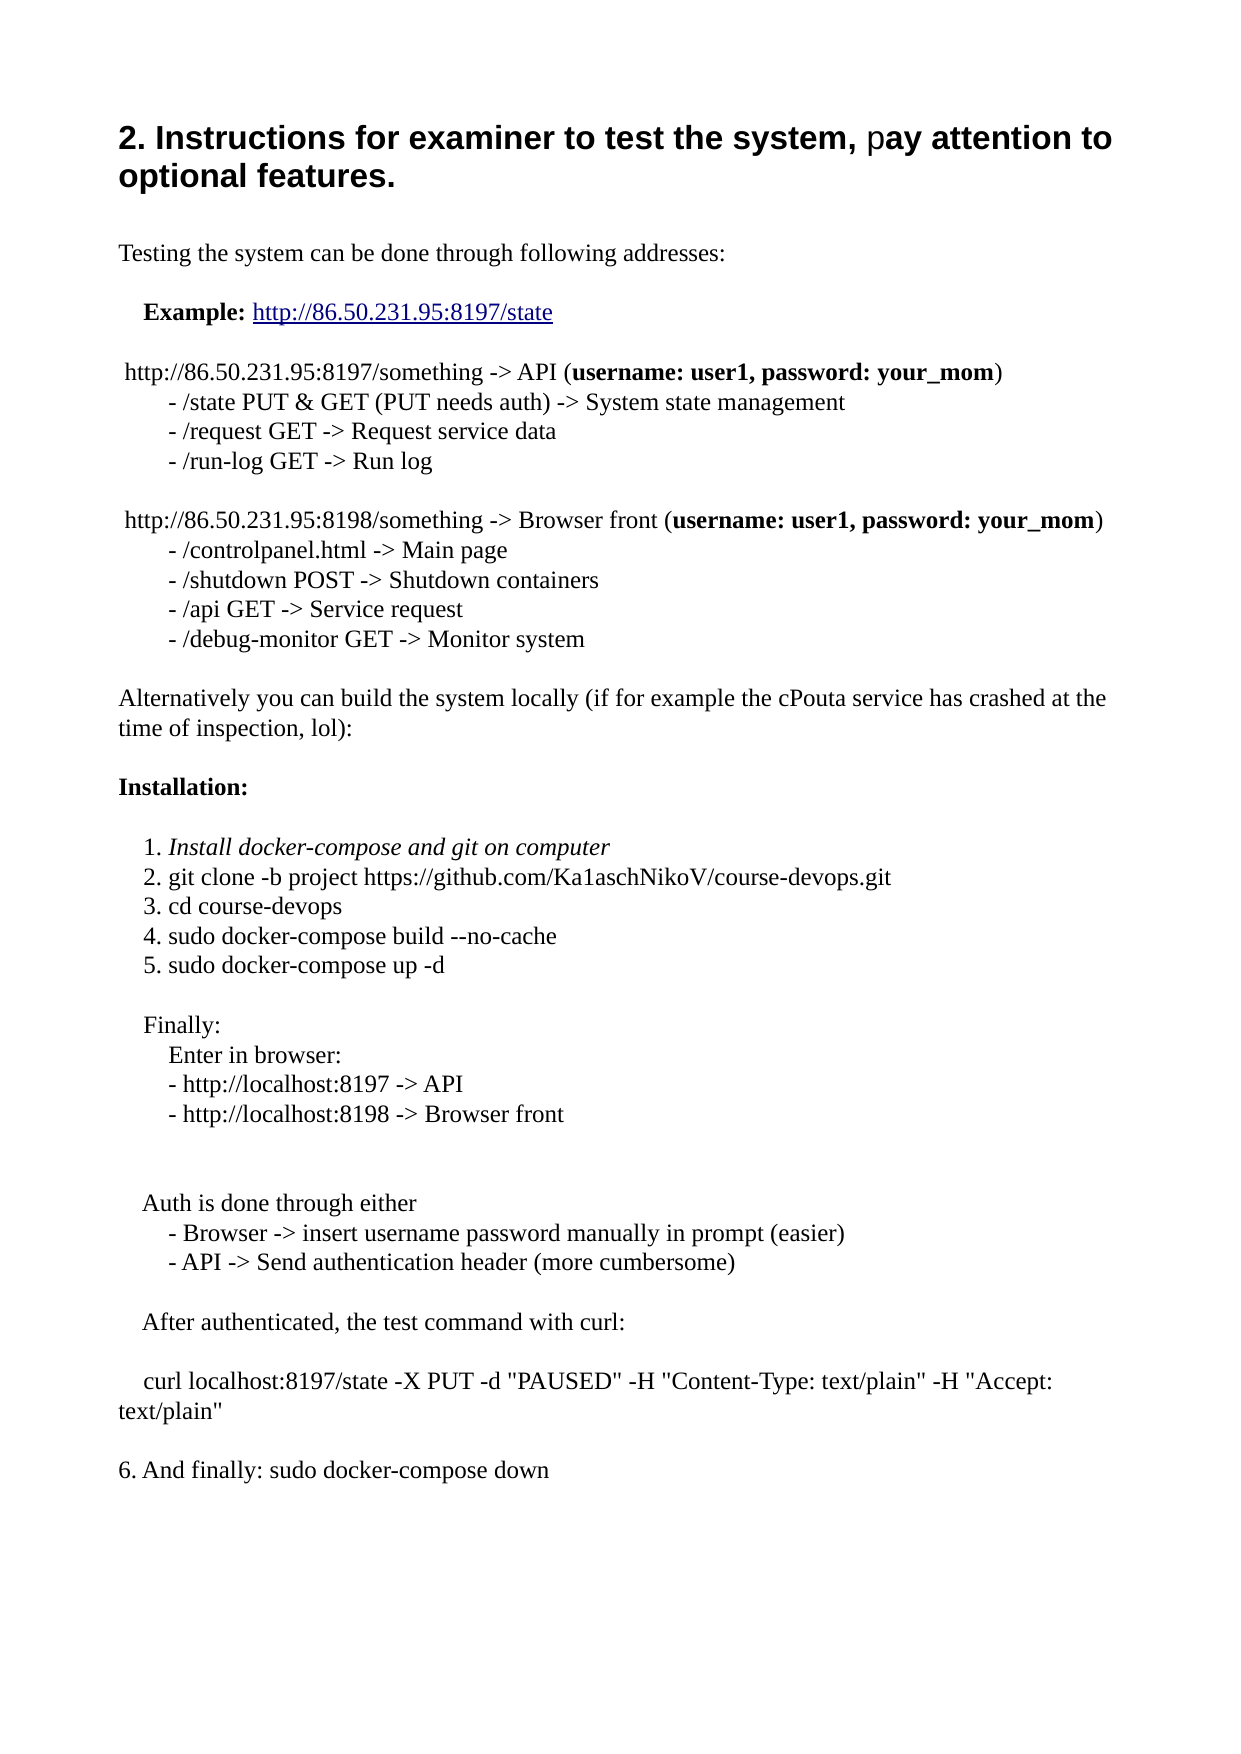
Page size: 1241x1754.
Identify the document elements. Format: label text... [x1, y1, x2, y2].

text - /shutdown POST -> Shutdown containers [118, 564, 1122, 593]
text - /controlpanel.html -> Main page [118, 534, 1122, 564]
text 2. git clone -b project https://github.com/Ka1aschNikoV/course-devops.git [118, 861, 1122, 890]
text Alternatively you can build the system locally (if for example the cPouta service has crashed at the time of inspection, lol): [118, 682, 1122, 742]
text - /request GET -> Request service data [118, 415, 1122, 445]
text http://86.50.231.95:8197/something -> API (username: user1, password: your_mom) [118, 356, 1122, 386]
text Auth is done through either [118, 1187, 1122, 1217]
subtitle 2. Instructions for examiner to test the system, pay attention to optional features. [118, 118, 1122, 195]
text - /debug-monitor GET -> Monitor system [118, 623, 1122, 653]
text Finally: [118, 1009, 1122, 1039]
text - Browser -> insert username password manually in prompt (easier) [118, 1217, 1122, 1247]
text 3. cd course-devops [118, 890, 1122, 920]
text 1. Install docker-compose and git on computer [118, 831, 1122, 861]
text - /run-log GET -> Run log [118, 445, 1122, 475]
text - http://localhost:8198 -> Browser front [118, 1098, 1122, 1128]
text 4. sudo docker-compose build --no-cache [118, 920, 1122, 950]
text - API -> Send authentication header (more cumbersome) [118, 1247, 1122, 1276]
text http://86.50.231.95:8198/something -> Browser front (username: user1, password: your_mom) [118, 504, 1122, 534]
text After authenticated, the test command with curl: [118, 1306, 1122, 1336]
text Testing the system can be done through following addresses: [118, 237, 1122, 267]
text - /state PUT & GET (PUT needs auth) -> System state management [118, 386, 1122, 415]
text 5. sudo docker-compose up -d [118, 950, 1122, 979]
text Enter in browser: [118, 1039, 1122, 1068]
text curl localhost:8197/state -X PUT -d "PAUSED" -H "Content-Type: text/plain" -H "Accept: text/plain" [118, 1365, 1122, 1425]
text - /api GET -> Service request [118, 593, 1122, 623]
text Installation: [118, 772, 1122, 801]
text Example: http://86.50.231.95:8197/state [118, 297, 1122, 326]
text 6. And finally: sudo docker-compose down [118, 1454, 1122, 1484]
text - http://localhost:8197 -> API [118, 1068, 1122, 1098]
